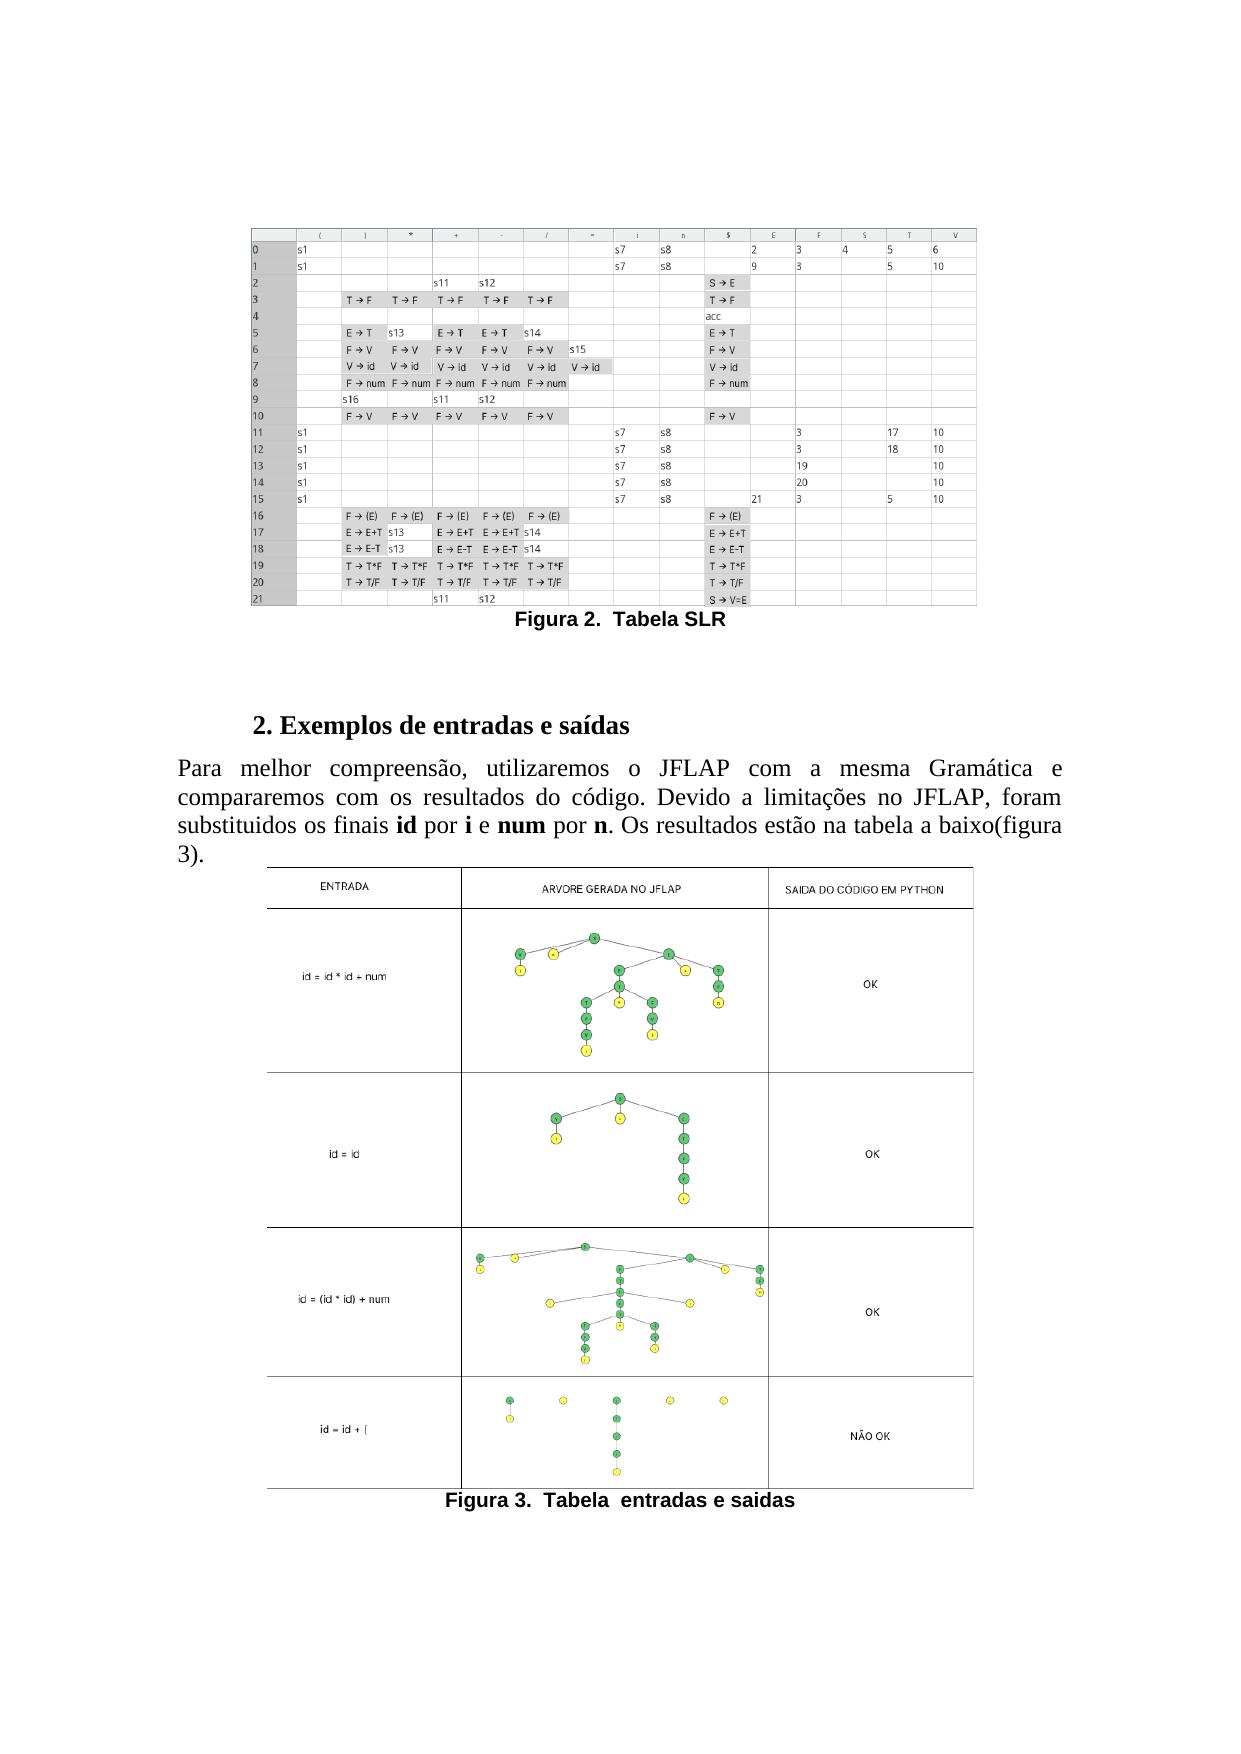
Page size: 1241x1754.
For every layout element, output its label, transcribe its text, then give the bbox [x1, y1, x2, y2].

text Figura 2. Tabela SLR [224, 207, 1016, 630]
text Para melhor compreensão, utilizaremos o JFLAP com a mesma Gramática e compararemos com os resultados do código. Devido a limitações no JFLAP, foram substituidos os finais id por i e num por n. Os resultados estão na tabela a baixo(figura 3). [177, 753, 1063, 868]
picture [267, 867, 974, 1489]
text Figura 3. Tabela entradas e saidas [224, 922, 1016, 1512]
picture [251, 228, 977, 607]
subtitle 2. Exemplos de entradas e saídas [177, 709, 1063, 740]
